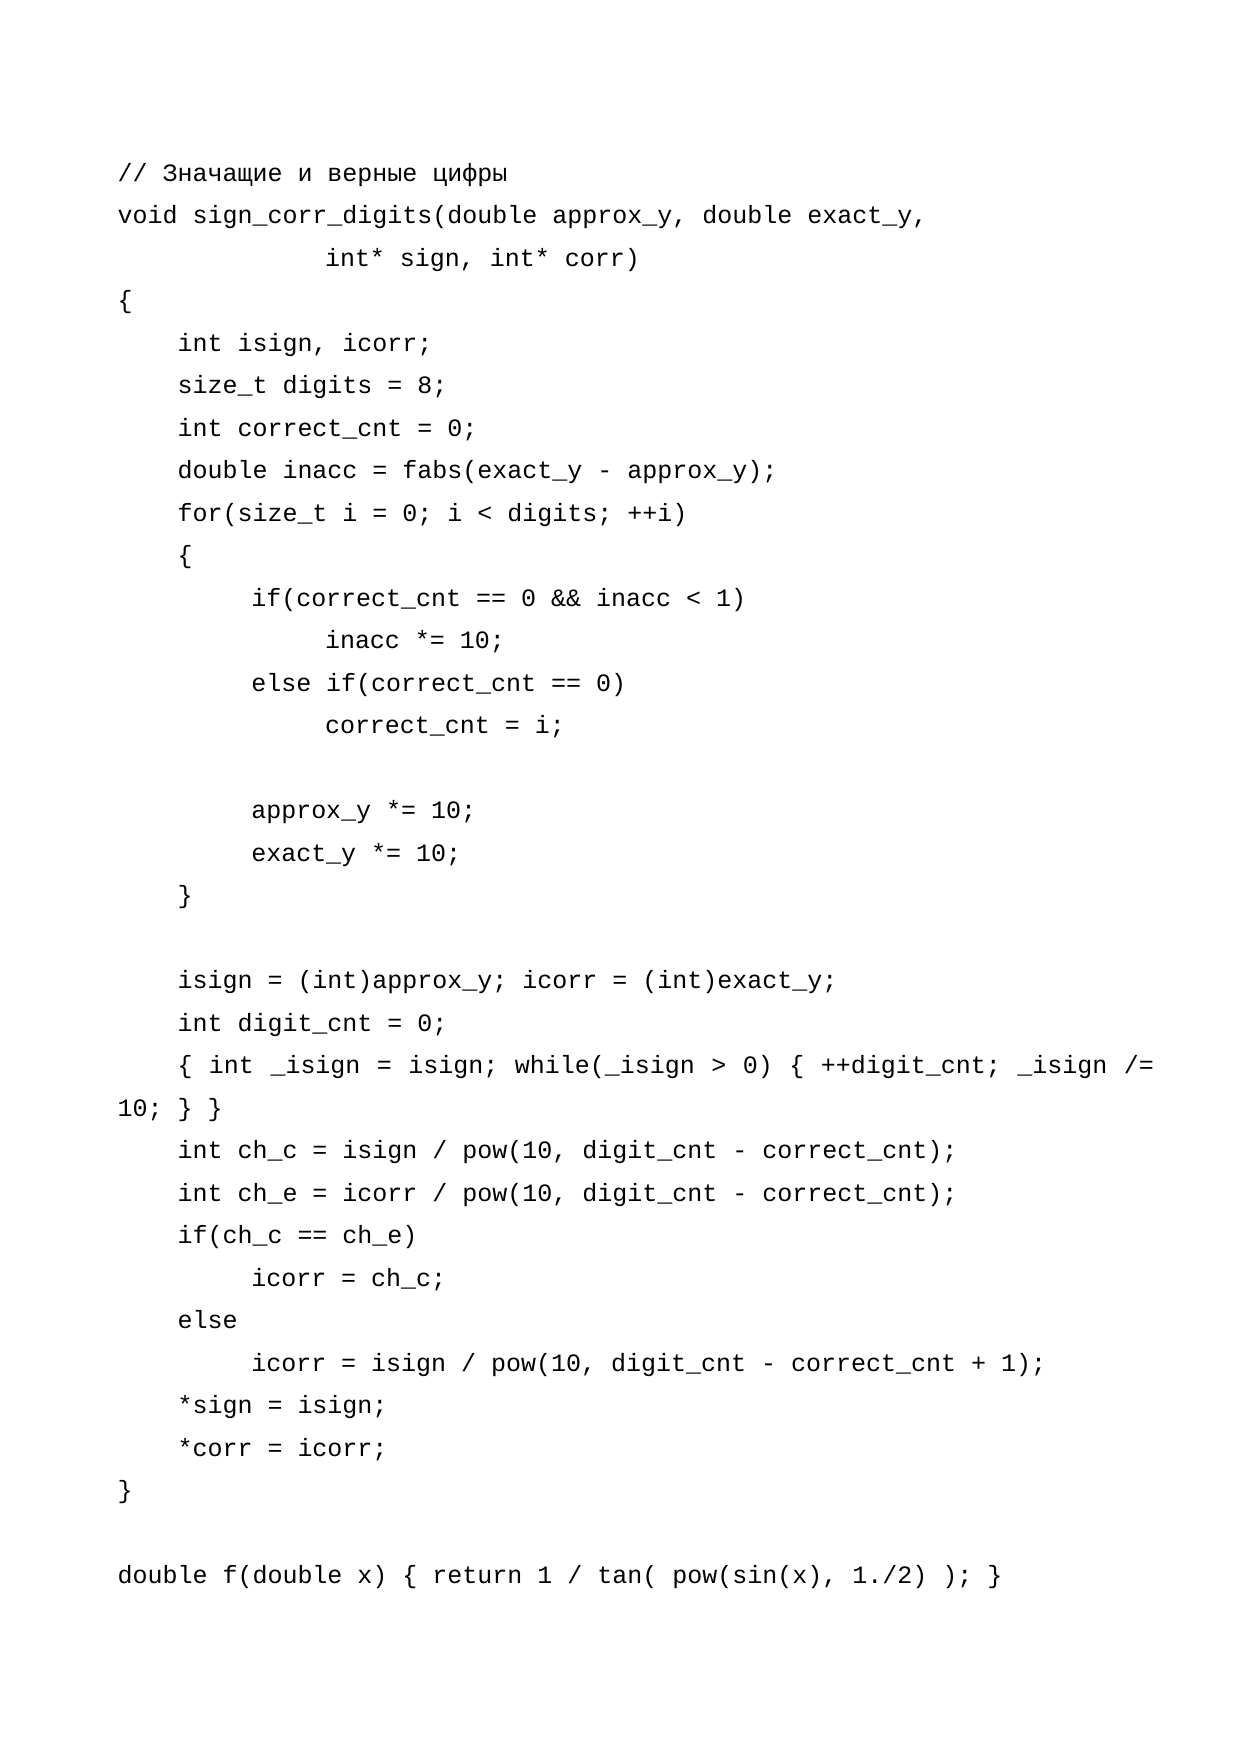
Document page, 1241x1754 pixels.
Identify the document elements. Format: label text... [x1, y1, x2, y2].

text if(correct_cnt == 0 && inacc < 1) [117, 586, 1155, 614]
text } [117, 1478, 1155, 1506]
text int ch_c = isign / pow(10, digit_cnt - correct_cnt); [117, 1138, 1155, 1166]
text *corr = icorr; [117, 1436, 1155, 1464]
text int digit_cnt = 0; [117, 1011, 1155, 1039]
text double inacc = fabs(exact_y - approx_y); [117, 458, 1155, 486]
text else [117, 1308, 1155, 1336]
text // Значащие и верные цифры [117, 161, 1155, 189]
text { [117, 543, 1155, 571]
text for(size_t i = 0; i < digits; ++i) [117, 501, 1155, 529]
text { int _isign = isign; while(_isign > 0) { ++digit_cnt; _isign /= 10; } } [117, 1053, 1155, 1124]
text else if(correct_cnt == 0) [117, 671, 1155, 699]
text int ch_e = icorr / pow(10, digit_cnt - correct_cnt); [117, 1181, 1155, 1209]
text } [117, 883, 1155, 911]
text approx_y *= 10; [117, 798, 1155, 826]
text { [117, 288, 1155, 316]
text exact_y *= 10; [117, 841, 1155, 869]
text correct_cnt = i; [117, 713, 1155, 741]
text size_t digits = 8; [117, 373, 1155, 401]
text int isign, icorr; [117, 331, 1155, 359]
text icorr = isign / pow(10, digit_cnt - correct_cnt + 1); [117, 1351, 1155, 1379]
text if(ch_c == ch_e) [117, 1223, 1155, 1251]
text int correct_cnt = 0; [117, 416, 1155, 444]
text void sign_corr_digits(double approx_y, double exact_y, [117, 203, 1155, 231]
text int* sign, int* corr) [117, 246, 1155, 274]
text inacc *= 10; [117, 628, 1155, 656]
text *sign = isign; [117, 1393, 1155, 1421]
text icorr = ch_c; [117, 1266, 1155, 1294]
text isign = (int)approx_y; icorr = (int)exact_y; [117, 968, 1155, 996]
text double f(double x) { return 1 / tan( pow(sin(x), 1./2) ); } [117, 1563, 1155, 1591]
